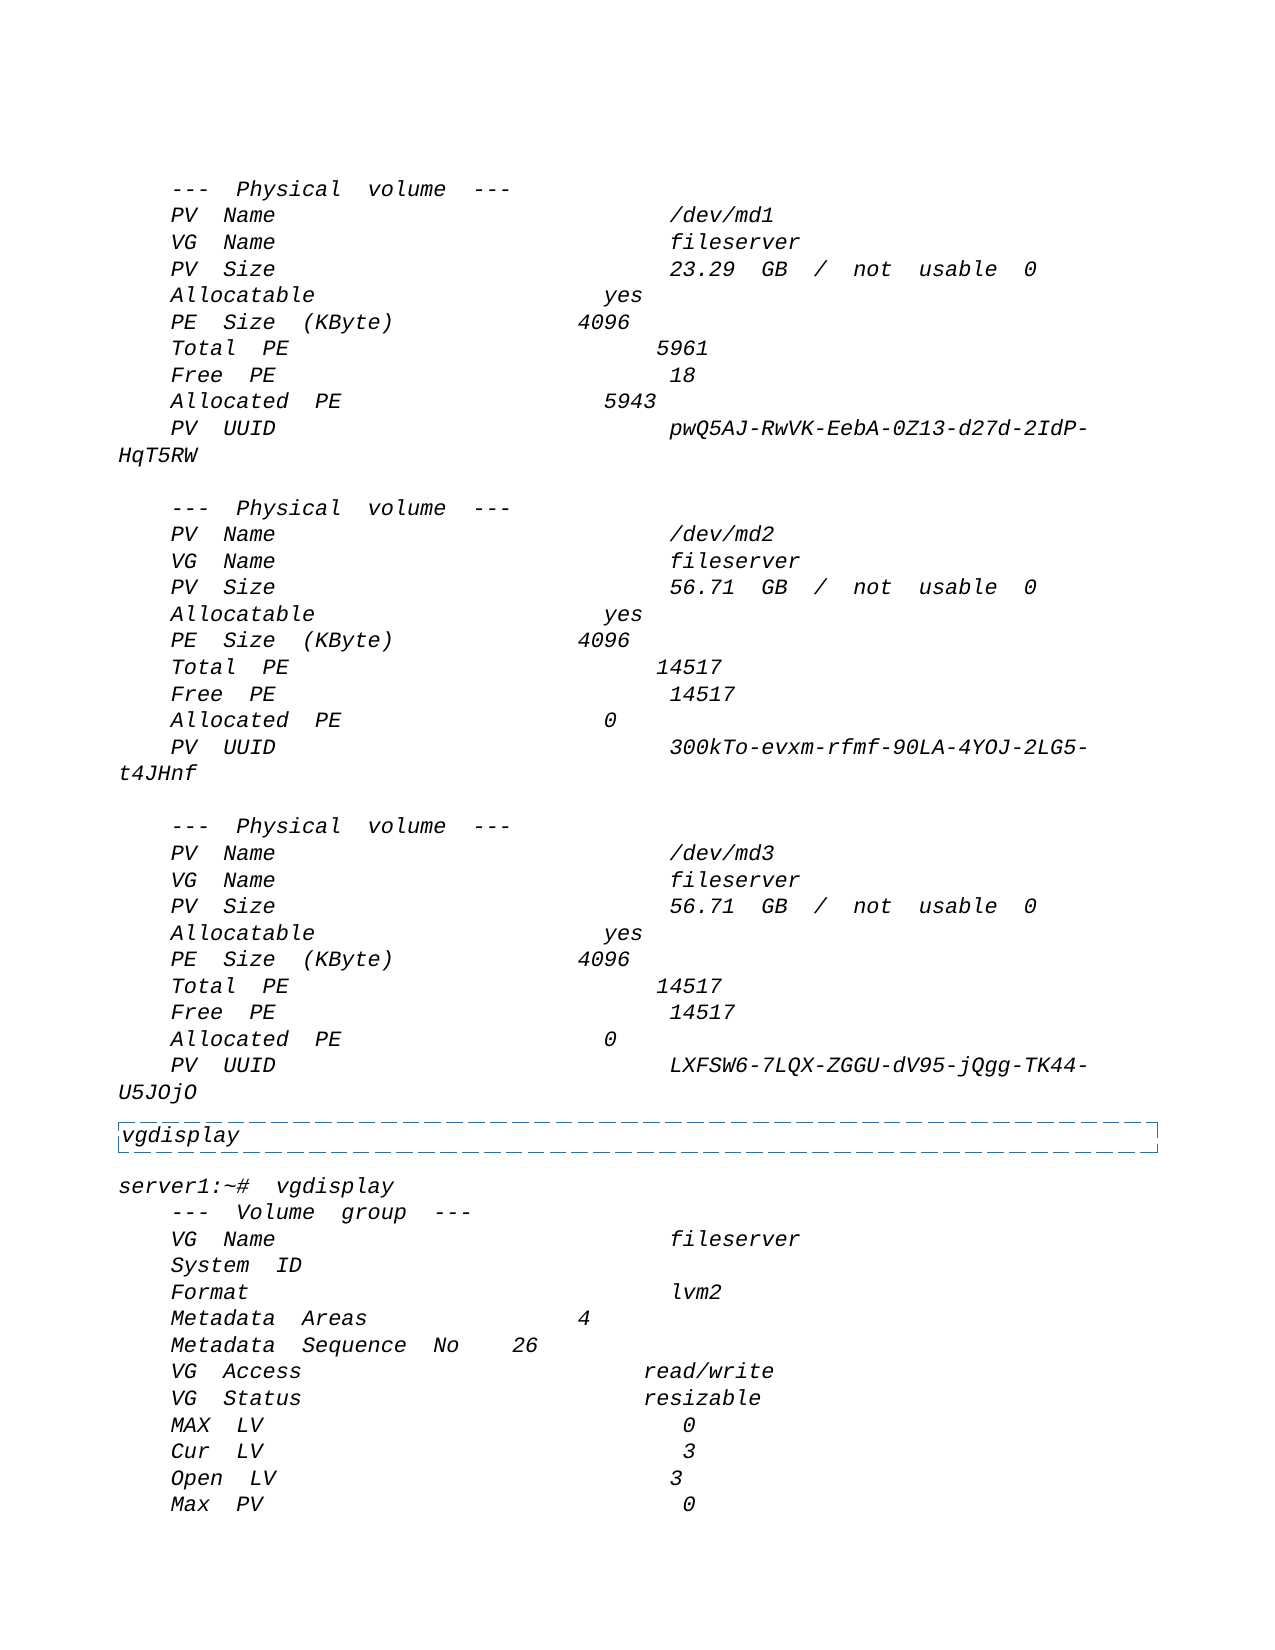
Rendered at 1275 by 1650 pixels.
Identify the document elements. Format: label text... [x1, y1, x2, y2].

text vgdisplay [118, 1122, 1157, 1152]
text --- Physical volume --- PV Name /dev/md1 VG Name fileserver PV Size 23.29 GB / not usable 0 Allocatable yes PE Size (KByte) 4096 Total PE 5961 Free PE 18 Allocated PE 5943 PV UUID pwQ5AJ-RwVK-EebA-0Z13-d27d-2IdP-HqT5RW --- Physical volume --- PV Name /dev/md2 VG Name fileserver PV Size 56.71 GB / not usable 0 Allocatable yes PE Size (KByte) 4096 Total PE 14517 Free PE 14517 Allocated PE 0 PV UUID 300kTo-evxm-rfmf-90LA-4YOJ-2LG5-t4JHnf --- Physical volume --- PV Name /dev/md3 VG Name fileserver PV Size 56.71 GB / not usable 0 Allocatable yes PE Size (KByte) 4096 Total PE 14517 Free PE 14517 Allocated PE 0 PV UUID LXFSW6-7LQX-ZGGU-dV95-jQgg-TK44-U5JOjO [118, 176, 1157, 1106]
text server1:~# vgdisplay --- Volume group --- VG Name fileserver System ID Format lvm2 Metadata Areas 4 Metadata Sequence No 26 VG Access read/write VG Status resizable MAX LV 0 Cur LV 3 Open LV 3 Max PV 0 [118, 1173, 1157, 1518]
